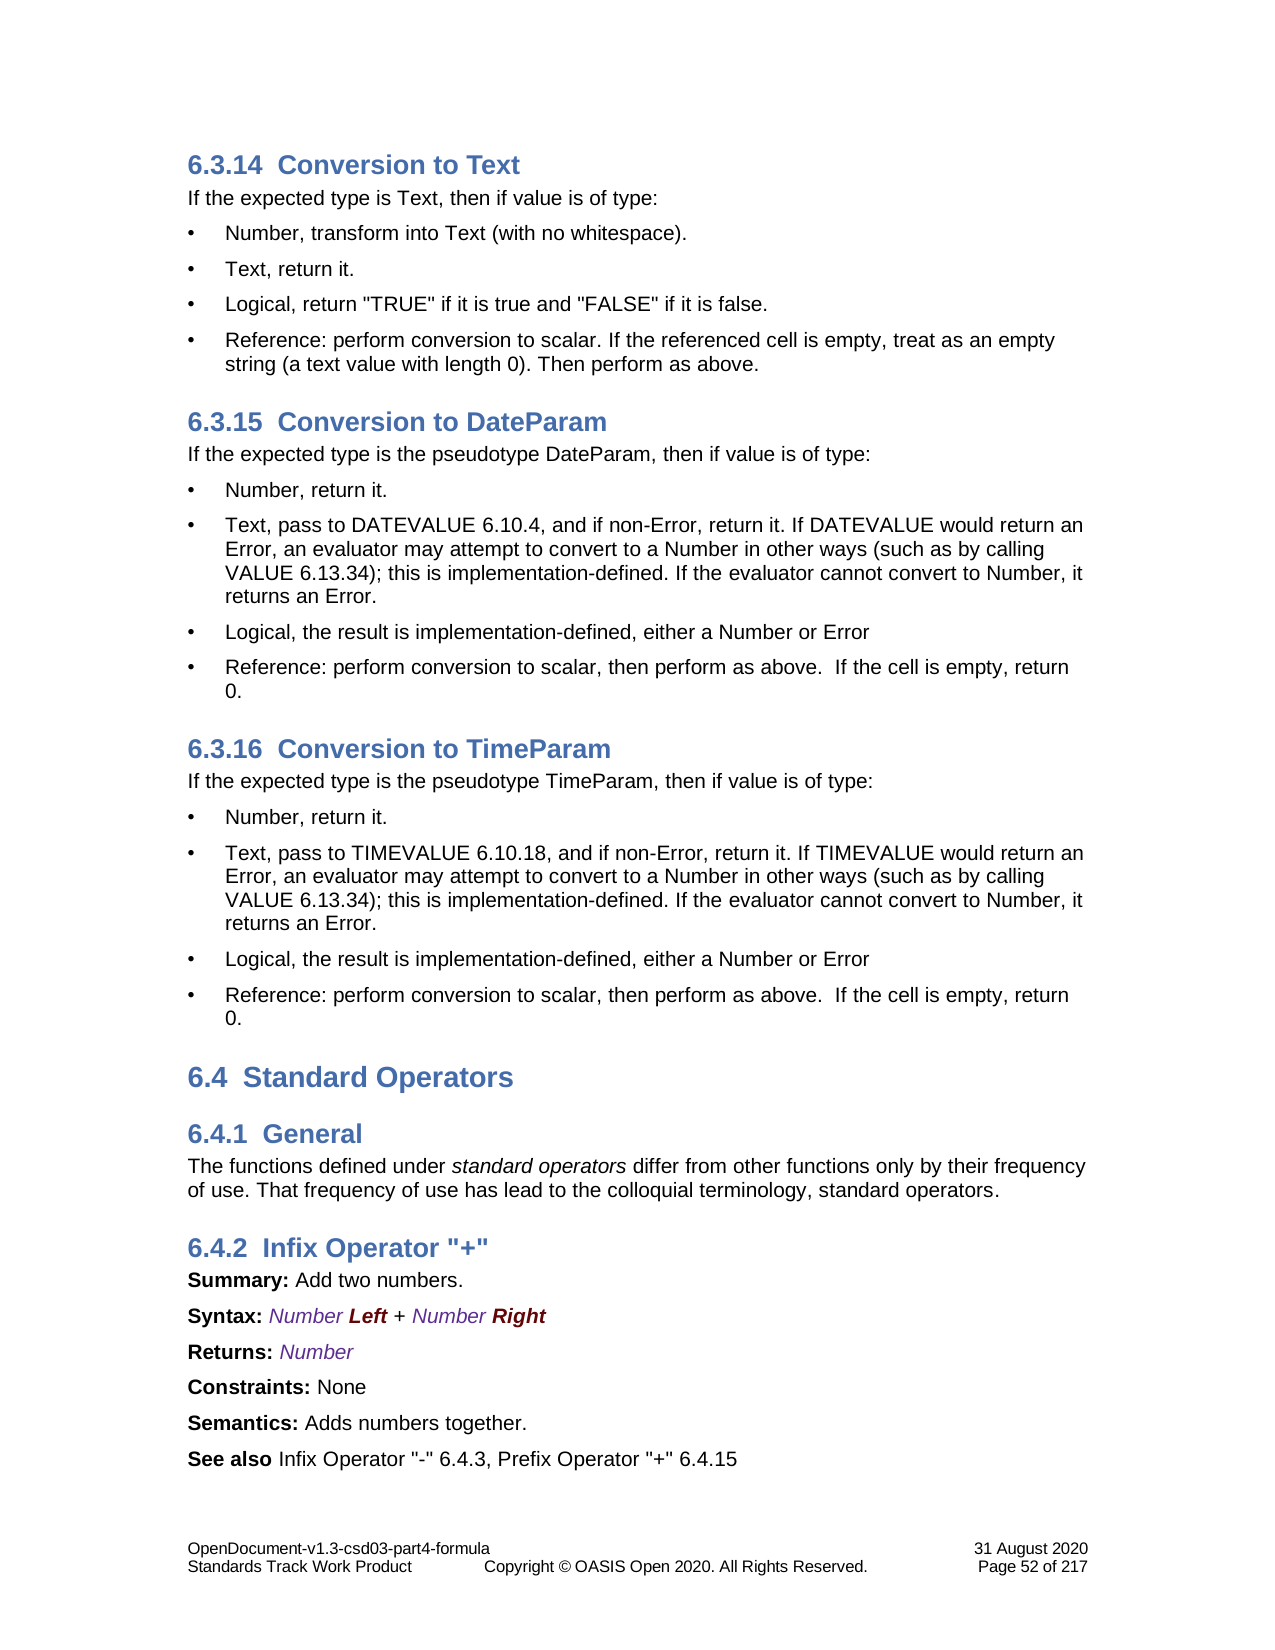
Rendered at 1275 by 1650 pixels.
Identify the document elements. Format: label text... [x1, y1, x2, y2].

list Text, pass to DATEVALUE 6.10.4, and if non-Error, return it. If DATEVALUE would return an Error, an evaluator may attempt to convert to a Number in other ways (such as by calling VALUE 6.13.34); this is implementation-defined. If the evaluator cannot convert to Number, it returns an Error. [187, 514, 1088, 608]
subtitle Conversion to DateParam [187, 407, 1088, 437]
list Text, pass to TIMEVALUE 6.10.18, and if non-Error, return it. If TIMEVALUE would return an Error, an evaluator may attempt to convert to a Number in other ways (such as by calling VALUE 6.13.34); this is implementation-defined. If the evaluator cannot convert to Number, it returns an Error. [187, 841, 1088, 935]
list Logical, the result is implementation-defined, either a Number or Error [187, 620, 1088, 644]
text Semantics: Adds numbers together. [187, 1411, 1088, 1435]
list Number, return it. [187, 478, 1088, 502]
text Summary: Add two numbers. [187, 1269, 1088, 1292]
text Returns: Number [187, 1340, 1088, 1364]
text The functions defined under standard operators differ from other functions only by their frequency of use. That frequency of use has lead to the colloquial terminology, standard operators. [187, 1155, 1088, 1202]
text Syntax: Number Left + Number Right [187, 1304, 1088, 1328]
text See also Infix Operator "-" 6.4.3, Prefix Operator "+" 6.4.15 [187, 1447, 1088, 1471]
list Logical, return "TRUE" if it is true and "FALSE" if it is false. [187, 293, 1088, 316]
subtitle Infix Operator "+" [187, 1233, 1088, 1263]
text If the expected type is Text, then if value is of type: [187, 186, 1088, 209]
list Reference: perform conversion to scalar. If the referenced cell is empty, treat as an empty string (a text value with length 0). Then perform as above. [187, 328, 1088, 376]
list Text, return it. [187, 257, 1088, 281]
list Reference: perform conversion to scalar, then perform as above. If the cell is empty, return 0. [187, 983, 1088, 1030]
subtitle Conversion to Text [187, 150, 1088, 180]
subtitle Conversion to TimeParam [187, 734, 1088, 764]
subtitle Standard Operators [187, 1061, 1088, 1094]
text If the expected type is the pseudotype TimeParam, then if value is of type: [187, 770, 1088, 793]
list Reference: perform conversion to scalar, then perform as above. If the cell is empty, return 0. [187, 656, 1088, 703]
list Number, return it. [187, 806, 1088, 829]
list Number, transform into Text (with no whitespace). [187, 222, 1088, 245]
text Constraints: None [187, 1376, 1088, 1399]
subtitle General [187, 1119, 1088, 1149]
text If the expected type is the pseudotype DateParam, then if value is of type: [187, 443, 1088, 466]
list Logical, the result is implementation-defined, either a Number or Error [187, 947, 1088, 971]
